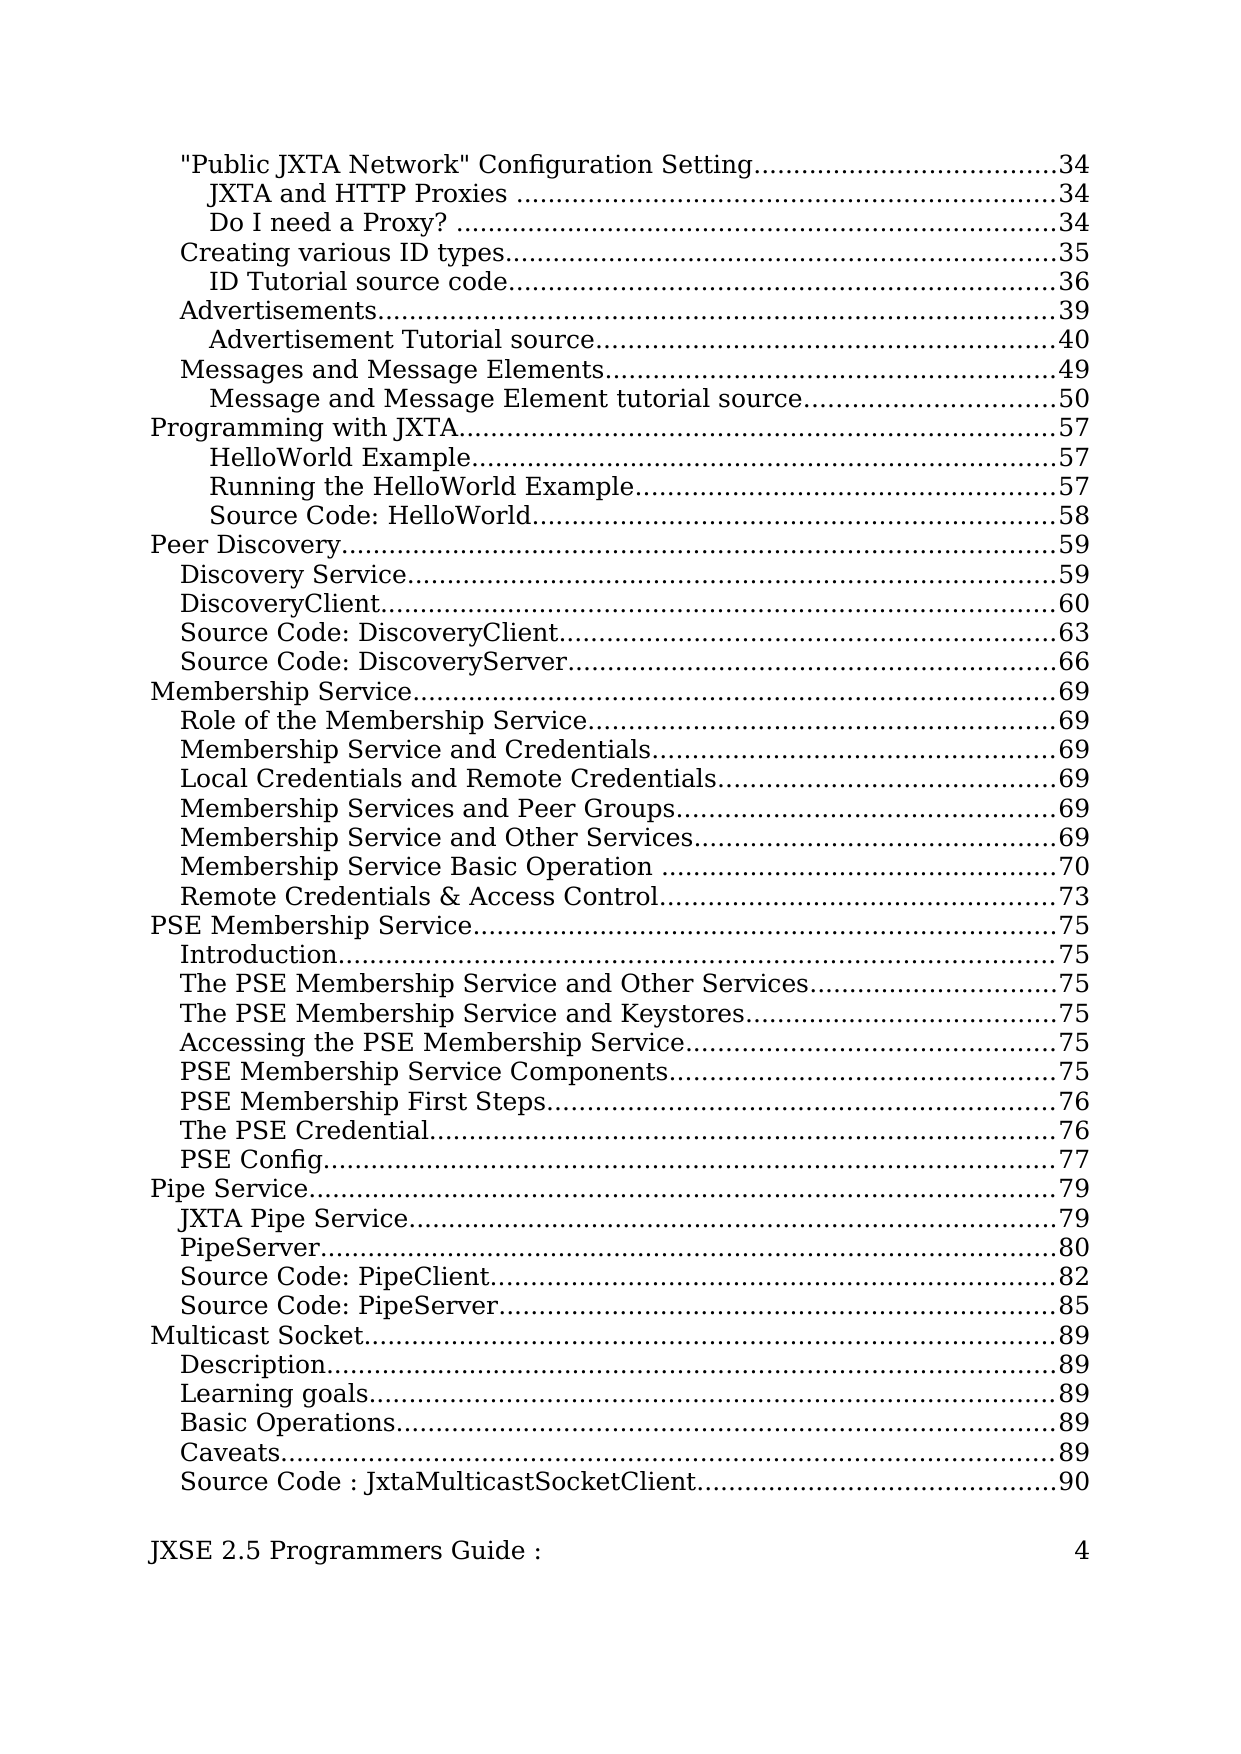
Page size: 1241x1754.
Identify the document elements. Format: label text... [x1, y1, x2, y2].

text Membership Service 69 [150, 677, 1090, 706]
text Source Code: PipeServer 85 [179, 1292, 1090, 1321]
text DiscoveryClient 60 [179, 589, 1090, 618]
text Source Code: PipeClient 82 [179, 1262, 1090, 1292]
text Message and Message Element tutorial source 50 [209, 384, 1090, 413]
text Peer Discovery 59 [150, 531, 1090, 560]
text PSE Membership Service Components 75 [179, 1057, 1090, 1087]
text JXTA Pipe Service 79 [179, 1204, 1090, 1233]
text Description 89 [179, 1350, 1090, 1379]
text The PSE Membership Service and Other Services 75 [179, 969, 1090, 999]
text PSE Config 77 [179, 1145, 1090, 1174]
text PSE Membership First Steps 76 [179, 1087, 1090, 1116]
text Caveats 89 [179, 1438, 1090, 1467]
text Discovery Service 59 [179, 560, 1090, 589]
text PipeServer 80 [179, 1233, 1090, 1262]
text Messages and Message Elements 49 [179, 355, 1090, 384]
text Pipe Service 79 [150, 1174, 1090, 1204]
text Remote Credentials & Access Control 73 [179, 882, 1090, 911]
text Membership Service Basic Operation 70 [179, 852, 1090, 882]
text Local Credentials and Remote Credentials 69 [179, 765, 1090, 794]
text Source Code : JxtaMulticastSocketClient 90 [179, 1467, 1090, 1496]
text Advertisement Tutorial source 40 [209, 326, 1090, 355]
text Do I need a Proxy? 34 [209, 208, 1090, 238]
text Source Code: HelloWorld 58 [209, 501, 1090, 531]
text Creating various ID types 35 [179, 238, 1090, 267]
text Source Code: DiscoveryServer 66 [179, 648, 1090, 677]
text Learning goals 89 [179, 1379, 1090, 1409]
text Programming with JXTA 57 [150, 413, 1090, 443]
text Accessing the PSE Membership Service 75 [179, 1028, 1090, 1057]
text Introduction 75 [179, 940, 1090, 969]
text Membership Service and Credentials 69 [179, 735, 1090, 765]
text Membership Service and Other Services 69 [179, 823, 1090, 852]
text Role of the Membership Service 69 [179, 706, 1090, 735]
text JXTA and HTTP Proxies 34 [209, 179, 1090, 208]
text The PSE Membership Service and Keystores 75 [179, 999, 1090, 1028]
text Basic Operations 89 [179, 1409, 1090, 1438]
text Source Code: DiscoveryClient 63 [179, 618, 1090, 648]
text ID Tutorial source code 36 [209, 267, 1090, 296]
text Multicast Socket 89 [150, 1321, 1090, 1350]
text PSE Membership Service 75 [150, 911, 1090, 940]
text "Public JXTA Network" Configuration Setting 34 [179, 150, 1090, 179]
text Running the HelloWorld Example 57 [209, 472, 1090, 501]
text Membership Services and Peer Groups 69 [179, 794, 1090, 823]
text HelloWorld Example 57 [209, 443, 1090, 472]
text Advertisements 39 [179, 296, 1090, 326]
text The PSE Credential 76 [179, 1116, 1090, 1145]
